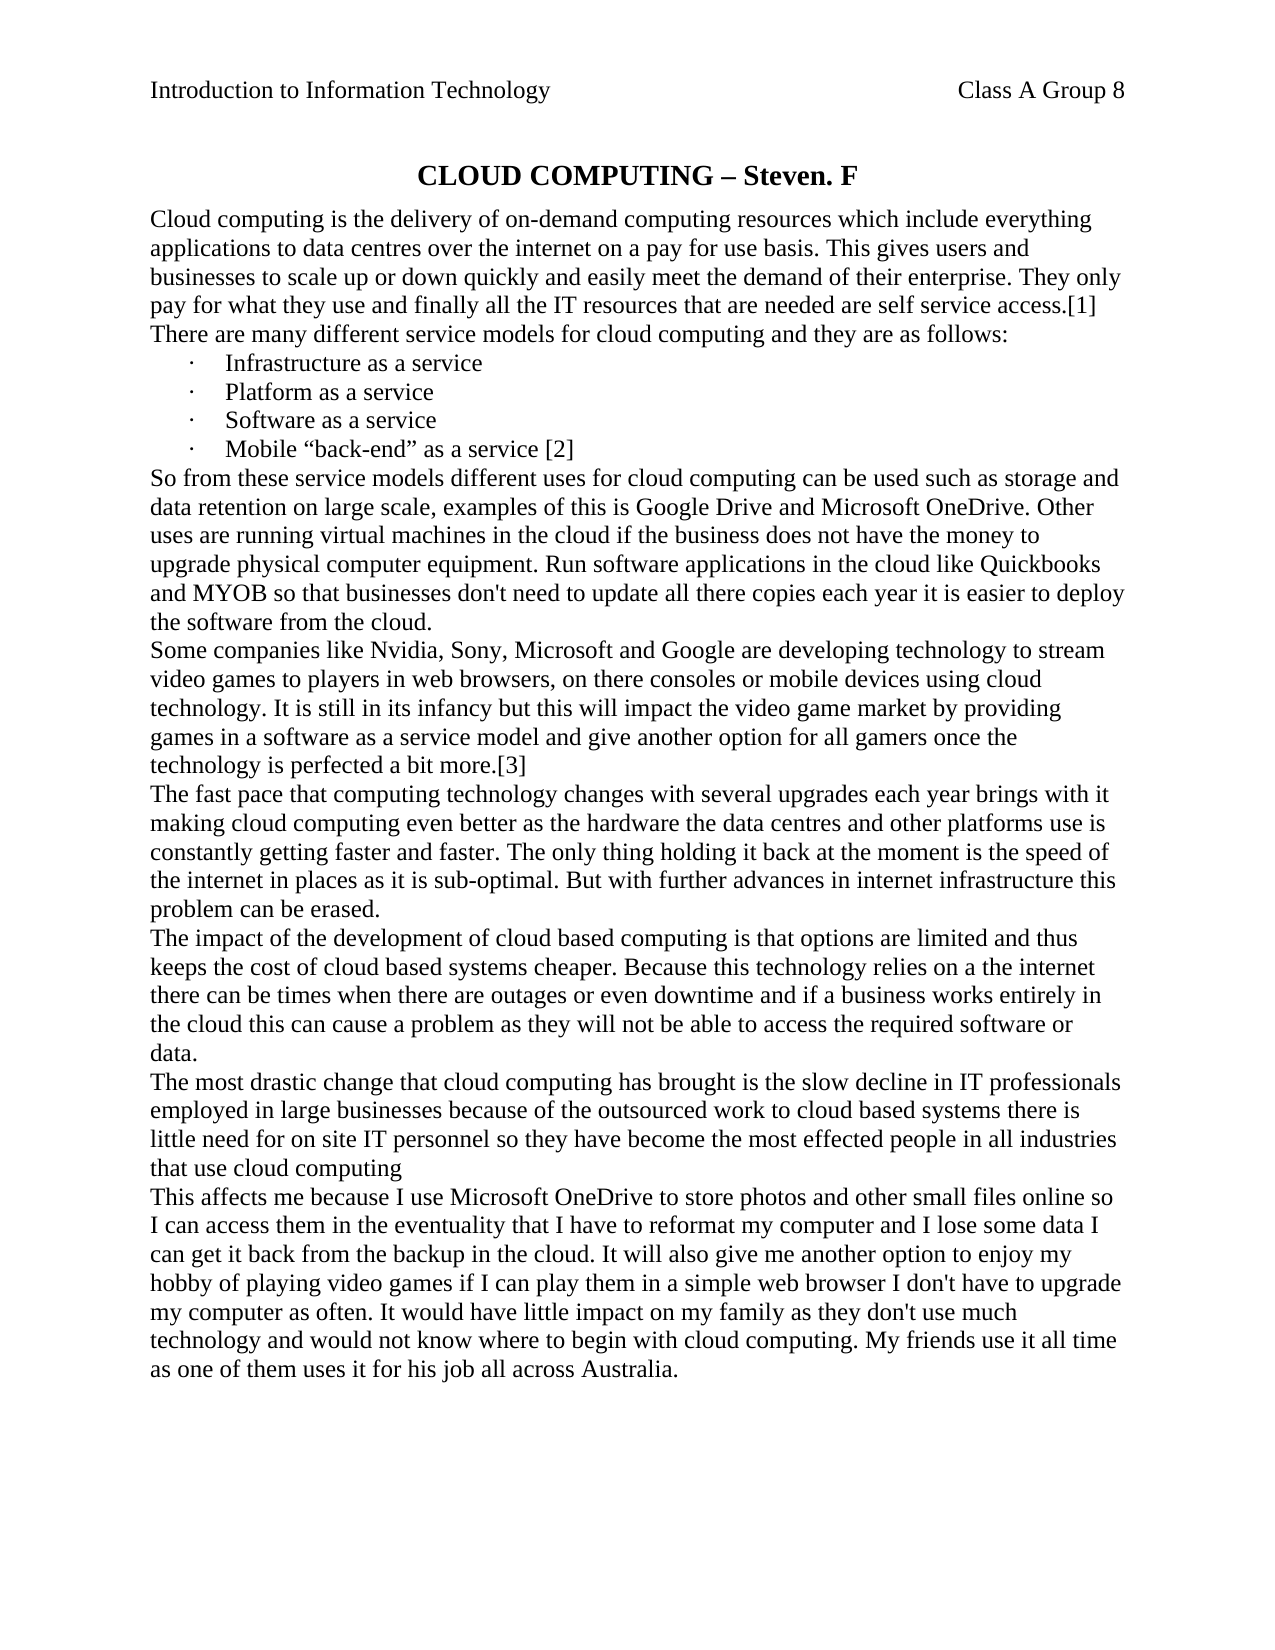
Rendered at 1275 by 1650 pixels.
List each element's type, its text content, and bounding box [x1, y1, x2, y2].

list Infrastructure as a service [187, 348, 1125, 377]
text This affects me because I use Microsoft OneDrive to store photos and other small files online so I can access them in the eventuality that I have to reformat my computer and I lose some data I can get it back from the backup in the cloud. It will also give me another option to enjoy my hobby of playing video games if I can play them in a simple web browser I don't have to upgrade my computer as often. It would have little impact on my family as they don't use much technology and would not know where to begin with cloud computing. My friends use it all time as one of them uses it for his job all across Australia. [150, 1182, 1125, 1383]
text CLOUD COMPUTING – Steven. F [150, 158, 1125, 192]
list Software as a service [187, 406, 1125, 434]
text Some companies like Nvidia, Sony, Microsoft and Google are developing technology to stream video games to players in web browsers, on there consoles or mobile devices using cloud technology. It is still in its infancy but this will impact the video game market by providing games in a software as a service model and give another option for all gamers once the technology is perfected a bit more.[3] [150, 636, 1125, 779]
list Platform as a service [187, 377, 1125, 406]
text So from these service models different uses for cloud computing can be used such as storage and data retention on large scale, examples of this is Google Drive and Microsoft OneDrive. Other uses are running virtual machines in the cloud if the business does not have the money to upgrade physical computer equipment. Run software applications in the cloud like Quickbooks and MYOB so that businesses don't need to update all there copies each year it is easier to deploy the software from the cloud. [150, 463, 1125, 636]
text The impact of the development of cloud based computing is that options are limited and thus keeps the cost of cloud based systems cheaper. Because this technology relies on a the internet there can be times when there are outages or even downtime and if a business works entirely in the cloud this can cause a problem as they will not be able to access the required software or data. [150, 923, 1125, 1067]
text Cloud computing is the delivery of on-demand computing resources which include everything applications to data centres over the internet on a pay for use basis. This gives users and businesses to scale up or down quickly and easily meet the demand of their enterprise. They only pay for what they use and finally all the IT resources that are needed are self service access.[1] [150, 204, 1125, 319]
text There are many different service models for cloud computing and they are as follows: [150, 319, 1125, 348]
text The fast pace that computing technology changes with several upgrades each year brings with it making cloud computing even better as the hardware the data centres and other platforms use is constantly getting faster and faster. The only thing holding it back at the moment is the speed of the internet in places as it is sub-optimal. But with further advances in internet infrastructure this problem can be erased. [150, 779, 1125, 923]
list Mobile “back-end” as a service [2] [187, 434, 1125, 463]
text The most drastic change that cloud computing has brought is the slow decline in IT professionals employed in large businesses because of the outsourced work to cloud based systems there is little need for on site IT personnel so they have become the most effected people in all industries that use cloud computing [150, 1067, 1125, 1182]
